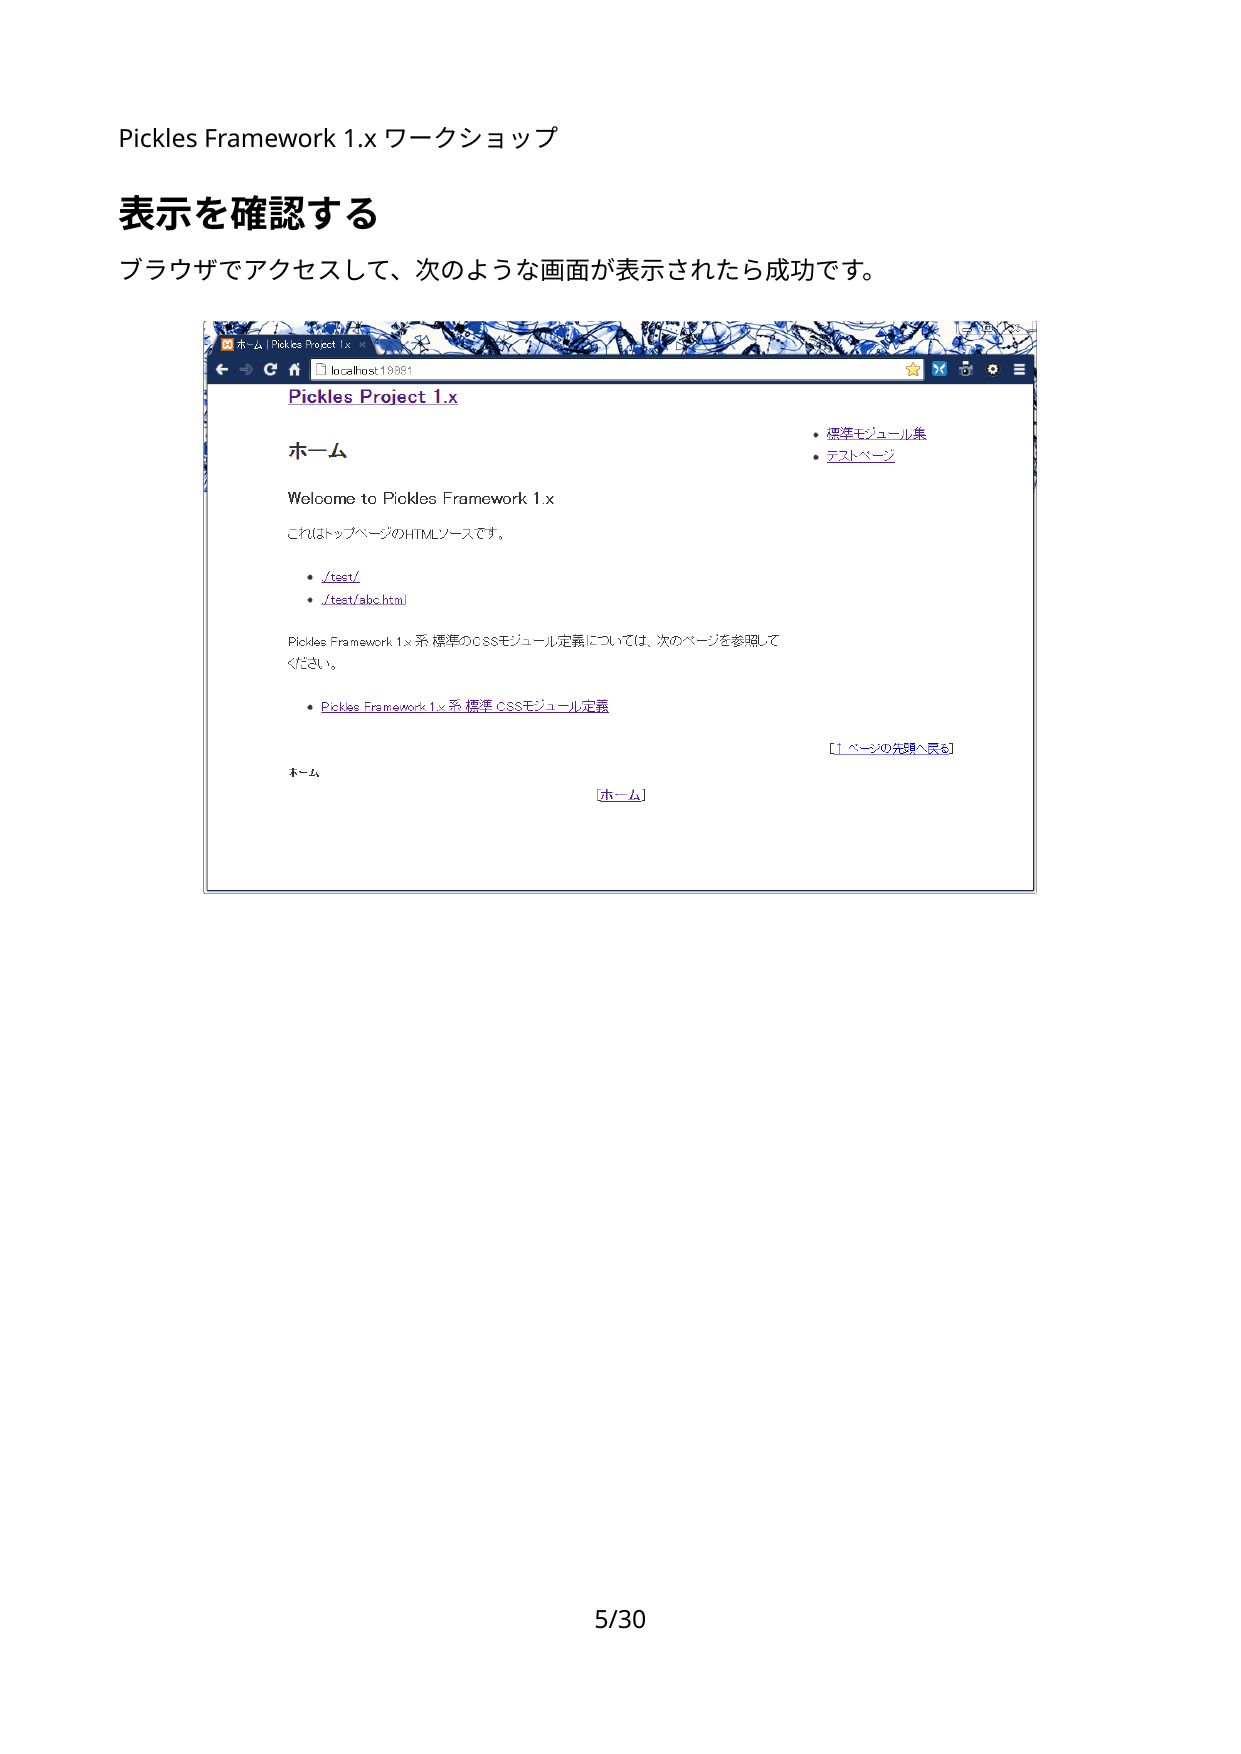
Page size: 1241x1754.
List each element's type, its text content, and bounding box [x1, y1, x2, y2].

subtitle 表示を確認する [118, 184, 1122, 238]
picture [203, 321, 1037, 894]
text ブラウザでアクセスして、次のような画面が表示されたら成功です。 [118, 251, 1122, 287]
